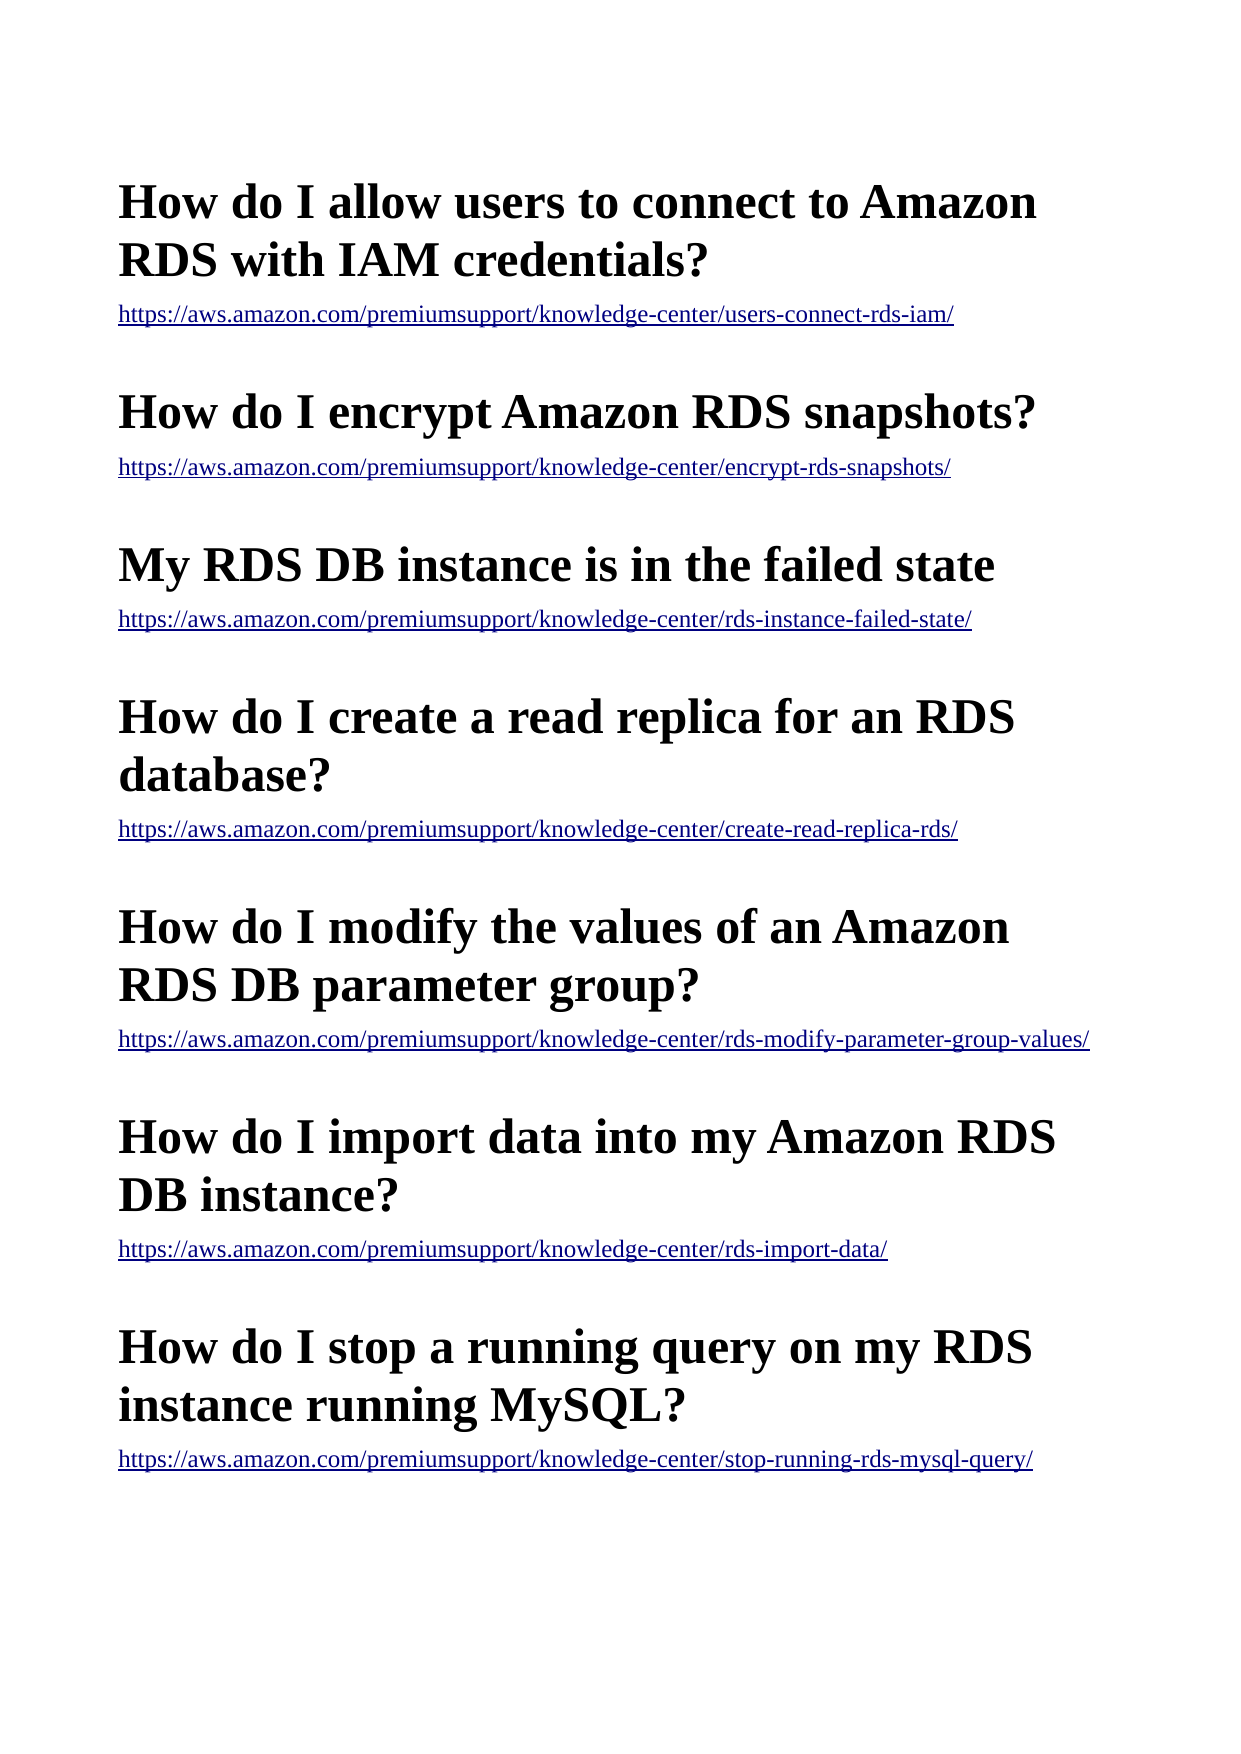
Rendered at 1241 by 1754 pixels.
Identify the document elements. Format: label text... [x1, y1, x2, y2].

text https://aws.amazon.com/premiumsupport/knowledge-center/rds-import-data/ [118, 1234, 1122, 1263]
text https://aws.amazon.com/premiumsupport/knowledge-center/rds-modify-parameter-group-values/ [118, 1024, 1122, 1053]
text https://aws.amazon.com/premiumsupport/knowledge-center/create-read-replica-rds/ [118, 814, 1122, 843]
text https://aws.amazon.com/premiumsupport/knowledge-center/users-connect-rds-iam/ [118, 299, 1122, 328]
subtitle How do I modify the values of an Amazon RDS DB parameter group? [118, 897, 1122, 1012]
subtitle How do I import data into my Amazon RDS DB instance? [118, 1107, 1122, 1222]
subtitle How do I encrypt Amazon RDS snapshots? [118, 382, 1122, 439]
text https://aws.amazon.com/premiumsupport/knowledge-center/stop-running-rds-mysql-query/ [118, 1444, 1122, 1473]
subtitle How do I allow users to connect to Amazon RDS with IAM credentials? [118, 172, 1122, 287]
subtitle How do I stop a running query on my RDS instance running MySQL? [118, 1317, 1122, 1432]
subtitle How do I create a read replica for an RDS database? [118, 687, 1122, 802]
text https://aws.amazon.com/premiumsupport/knowledge-center/rds-instance-failed-state/ [118, 604, 1122, 633]
text https://aws.amazon.com/premiumsupport/knowledge-center/encrypt-rds-snapshots/ [118, 452, 1122, 481]
subtitle My RDS DB instance is in the failed state [118, 534, 1122, 592]
